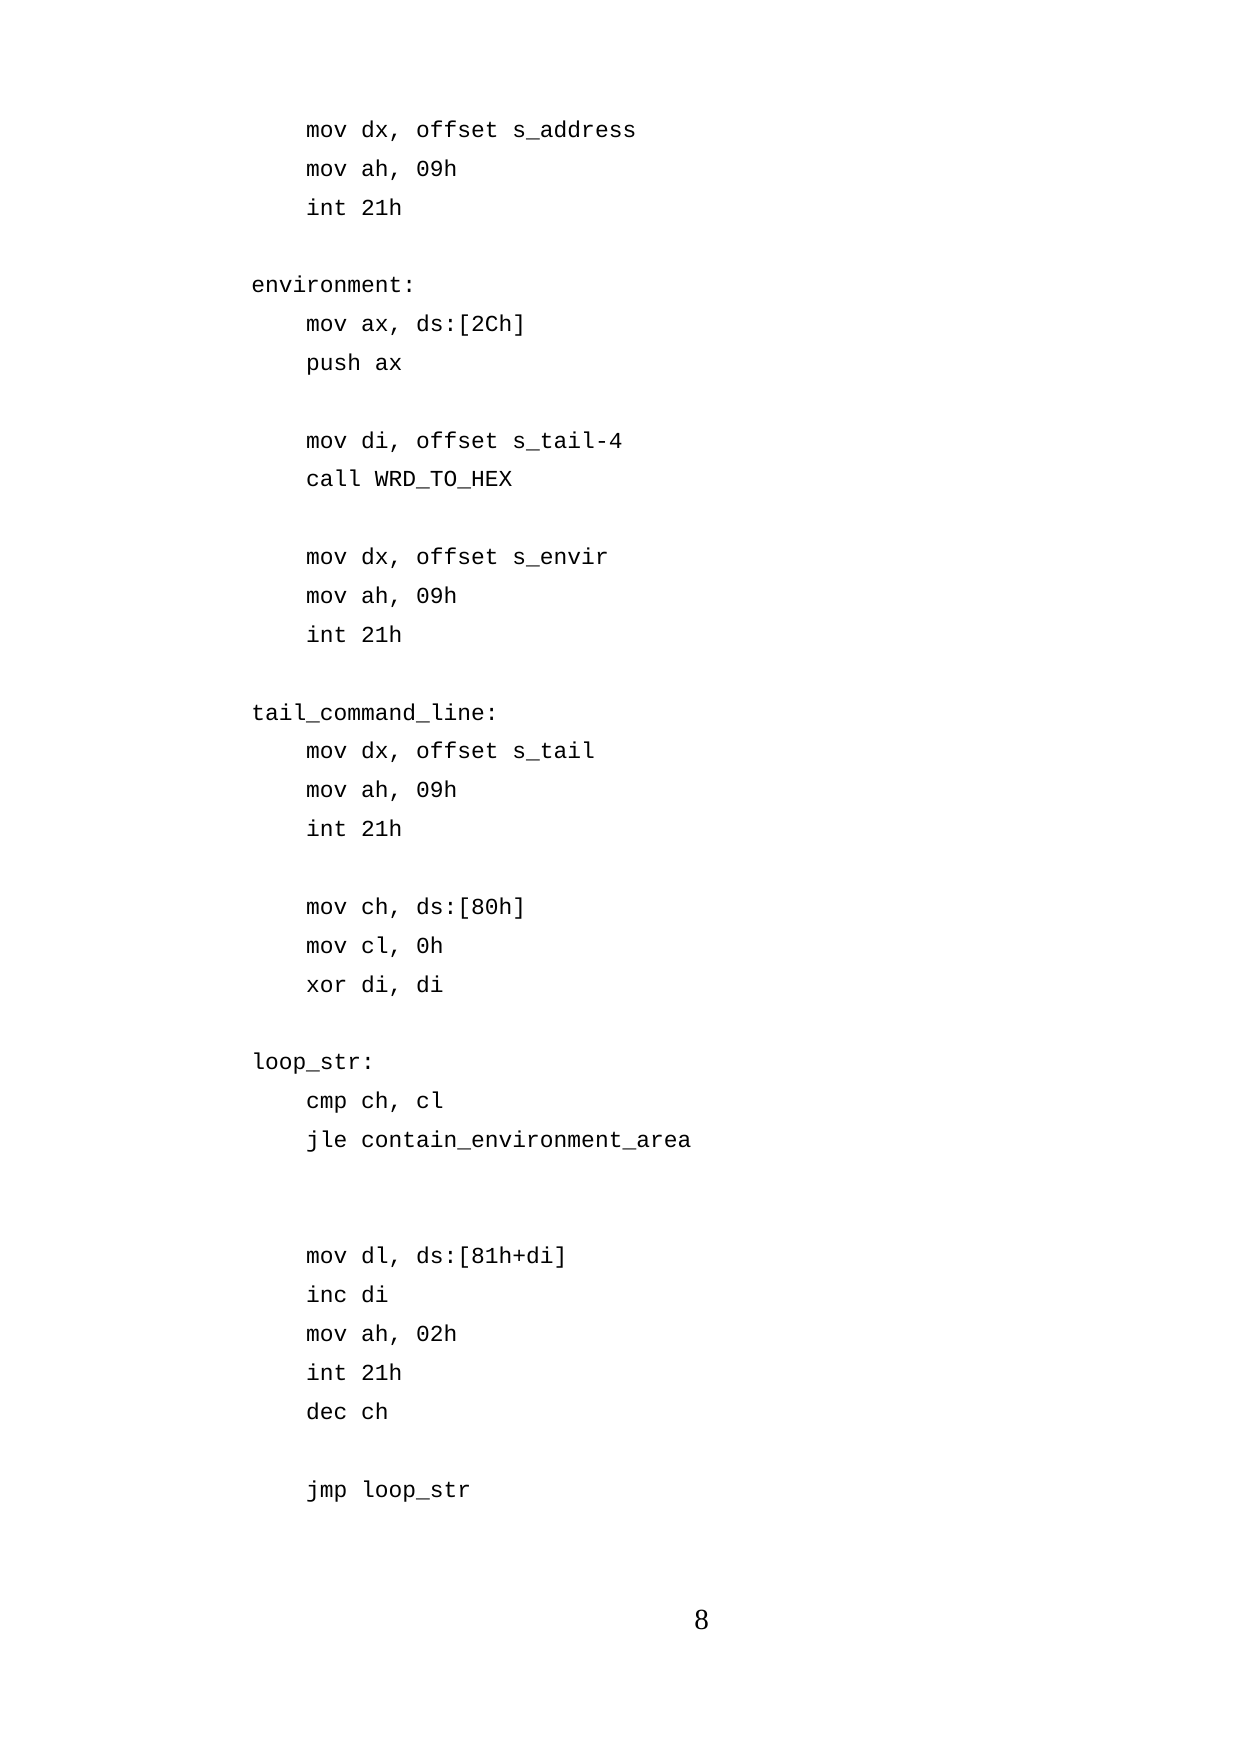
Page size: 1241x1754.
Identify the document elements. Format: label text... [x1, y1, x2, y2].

text mov ch, ds:[80h] [177, 895, 1152, 921]
text jmp loop_str [177, 1478, 1152, 1504]
text jle contain_environment_area [177, 1128, 1152, 1154]
text int 21h [177, 623, 1152, 649]
text mov dx, offset s_address [177, 118, 1152, 144]
text inc di [177, 1284, 1152, 1310]
text tail_command_line: [177, 701, 1152, 727]
text dec ch [177, 1400, 1152, 1426]
text mov ax, ds:[2Ch] [177, 312, 1152, 338]
text mov cl, 0h [177, 934, 1152, 960]
text mov dl, ds:[81h+di] [177, 1245, 1152, 1271]
text xor di, di [177, 973, 1152, 999]
text push ax [177, 351, 1152, 377]
text environment: [177, 273, 1152, 299]
text call WRD_TO_HEX [177, 468, 1152, 494]
text int 21h [177, 817, 1152, 843]
text mov ah, 09h [177, 584, 1152, 610]
text mov ah, 09h [177, 779, 1152, 804]
text mov di, offset s_tail-4 [177, 429, 1152, 455]
text mov dx, offset s_envir [177, 546, 1152, 571]
text loop_str: [177, 1051, 1152, 1077]
text int 21h [177, 1361, 1152, 1387]
text cmp ch, cl [177, 1089, 1152, 1115]
text mov dx, offset s_tail [177, 740, 1152, 766]
text int 21h [177, 196, 1152, 222]
text mov ah, 09h [177, 157, 1152, 183]
text mov ah, 02h [177, 1323, 1152, 1348]
